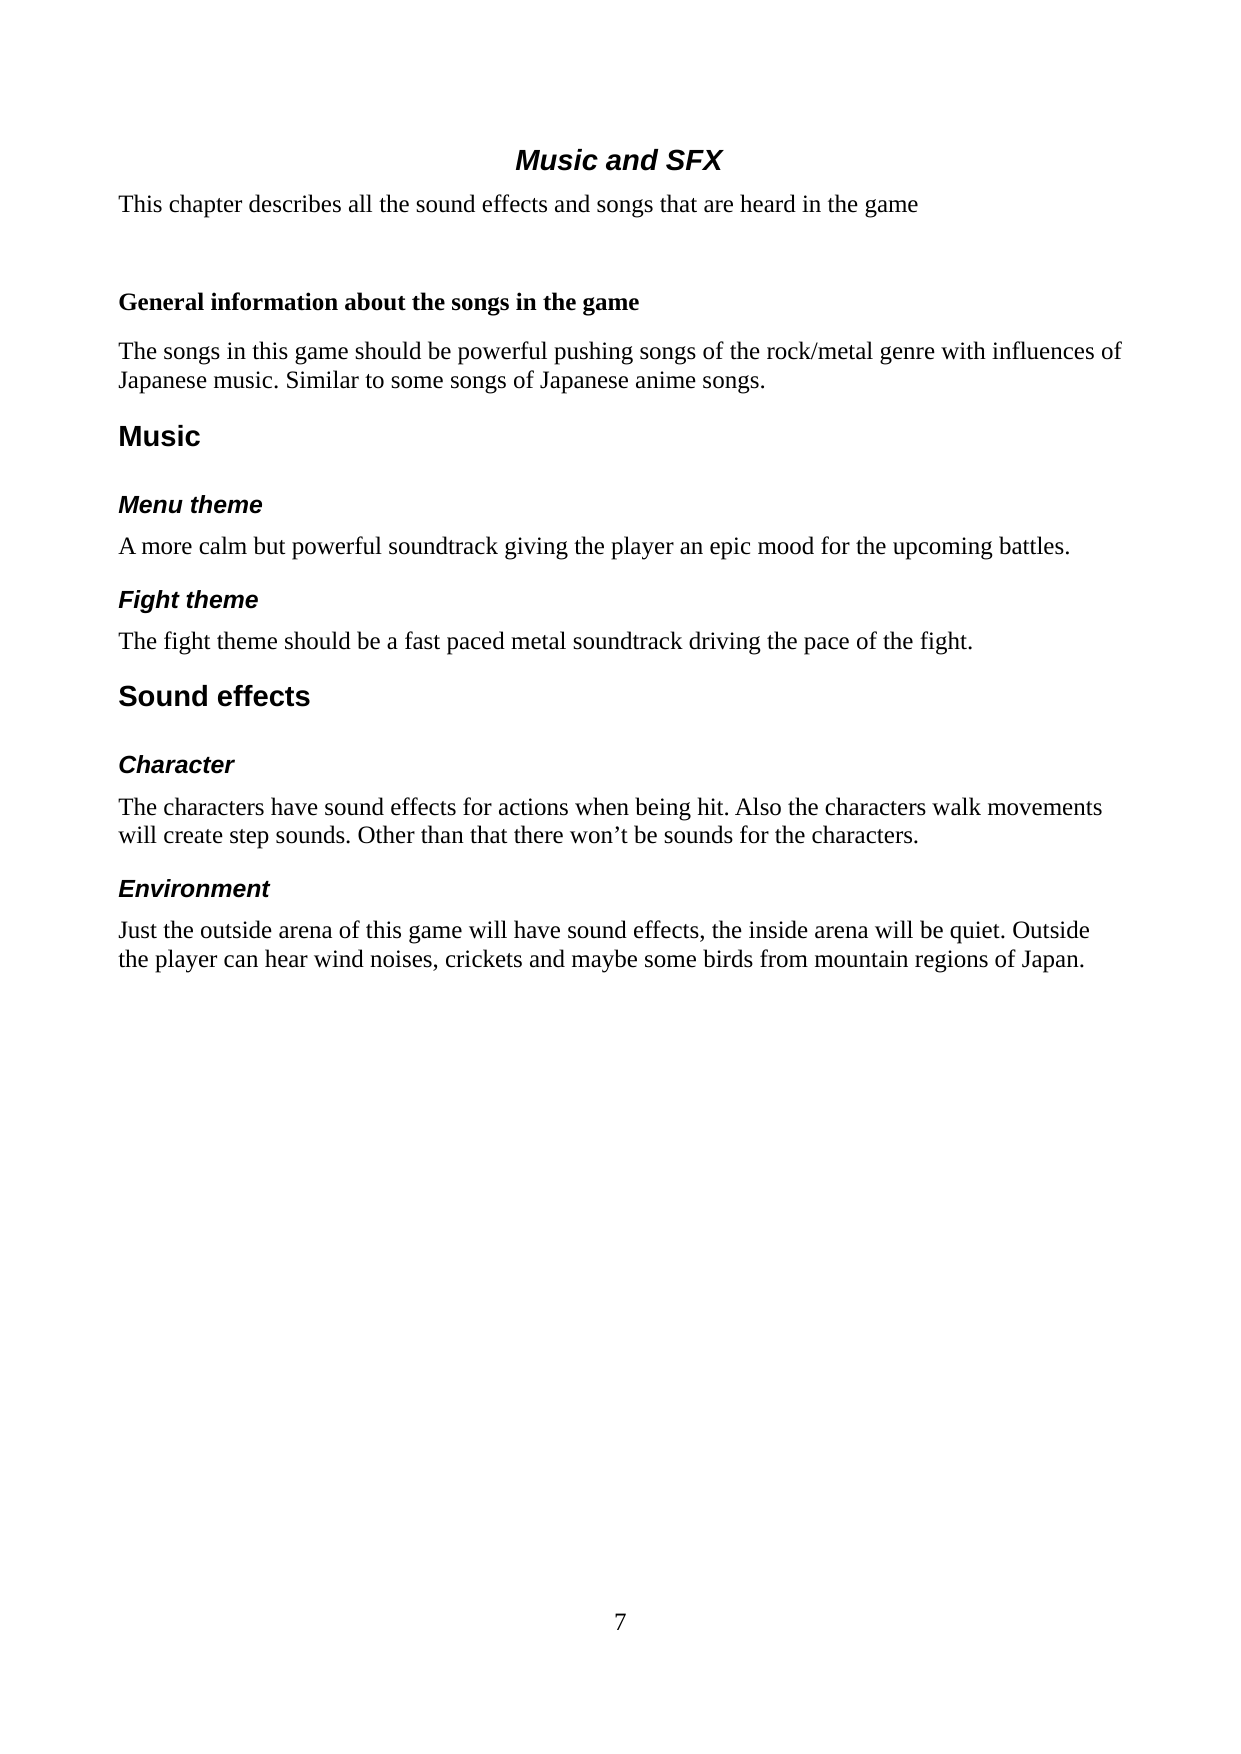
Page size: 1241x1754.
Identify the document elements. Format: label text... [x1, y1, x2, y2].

text The fight theme should be a fast paced metal soundtrack driving the pace of the fight. [118, 626, 1122, 654]
text The characters have sound effects for actions when being hit. Also the characters walk movements will create step sounds. Other than that there won’t be sounds for the characters. [118, 792, 1122, 849]
text Just the outside arena of this game will have sound effects, the inside arena will be quiet. Outside the player can hear wind noises, crickets and maybe some birds from mountain regions of Japan. [118, 915, 1122, 973]
subtitle Music and SFX [118, 143, 1122, 177]
subtitle Menu theme [118, 490, 1122, 518]
subtitle Character [118, 751, 1122, 779]
text A more calm but powerful soundtrack giving the player an epic mood for the upcoming battles. [118, 531, 1122, 560]
text This chapter describes all the sound effects and songs that are heard in the game [118, 189, 1122, 218]
subtitle Music [118, 419, 1122, 452]
subtitle Sound effects [118, 679, 1122, 713]
subtitle Fight theme [118, 585, 1122, 613]
text General information about the songs in the game [118, 287, 1122, 316]
subtitle Environment [118, 874, 1122, 903]
text The songs in this game should be powerful pushing songs of the rock/metal genre with influences of Japanese music. Similar to some songs of Japanese anime songs. [118, 336, 1122, 394]
